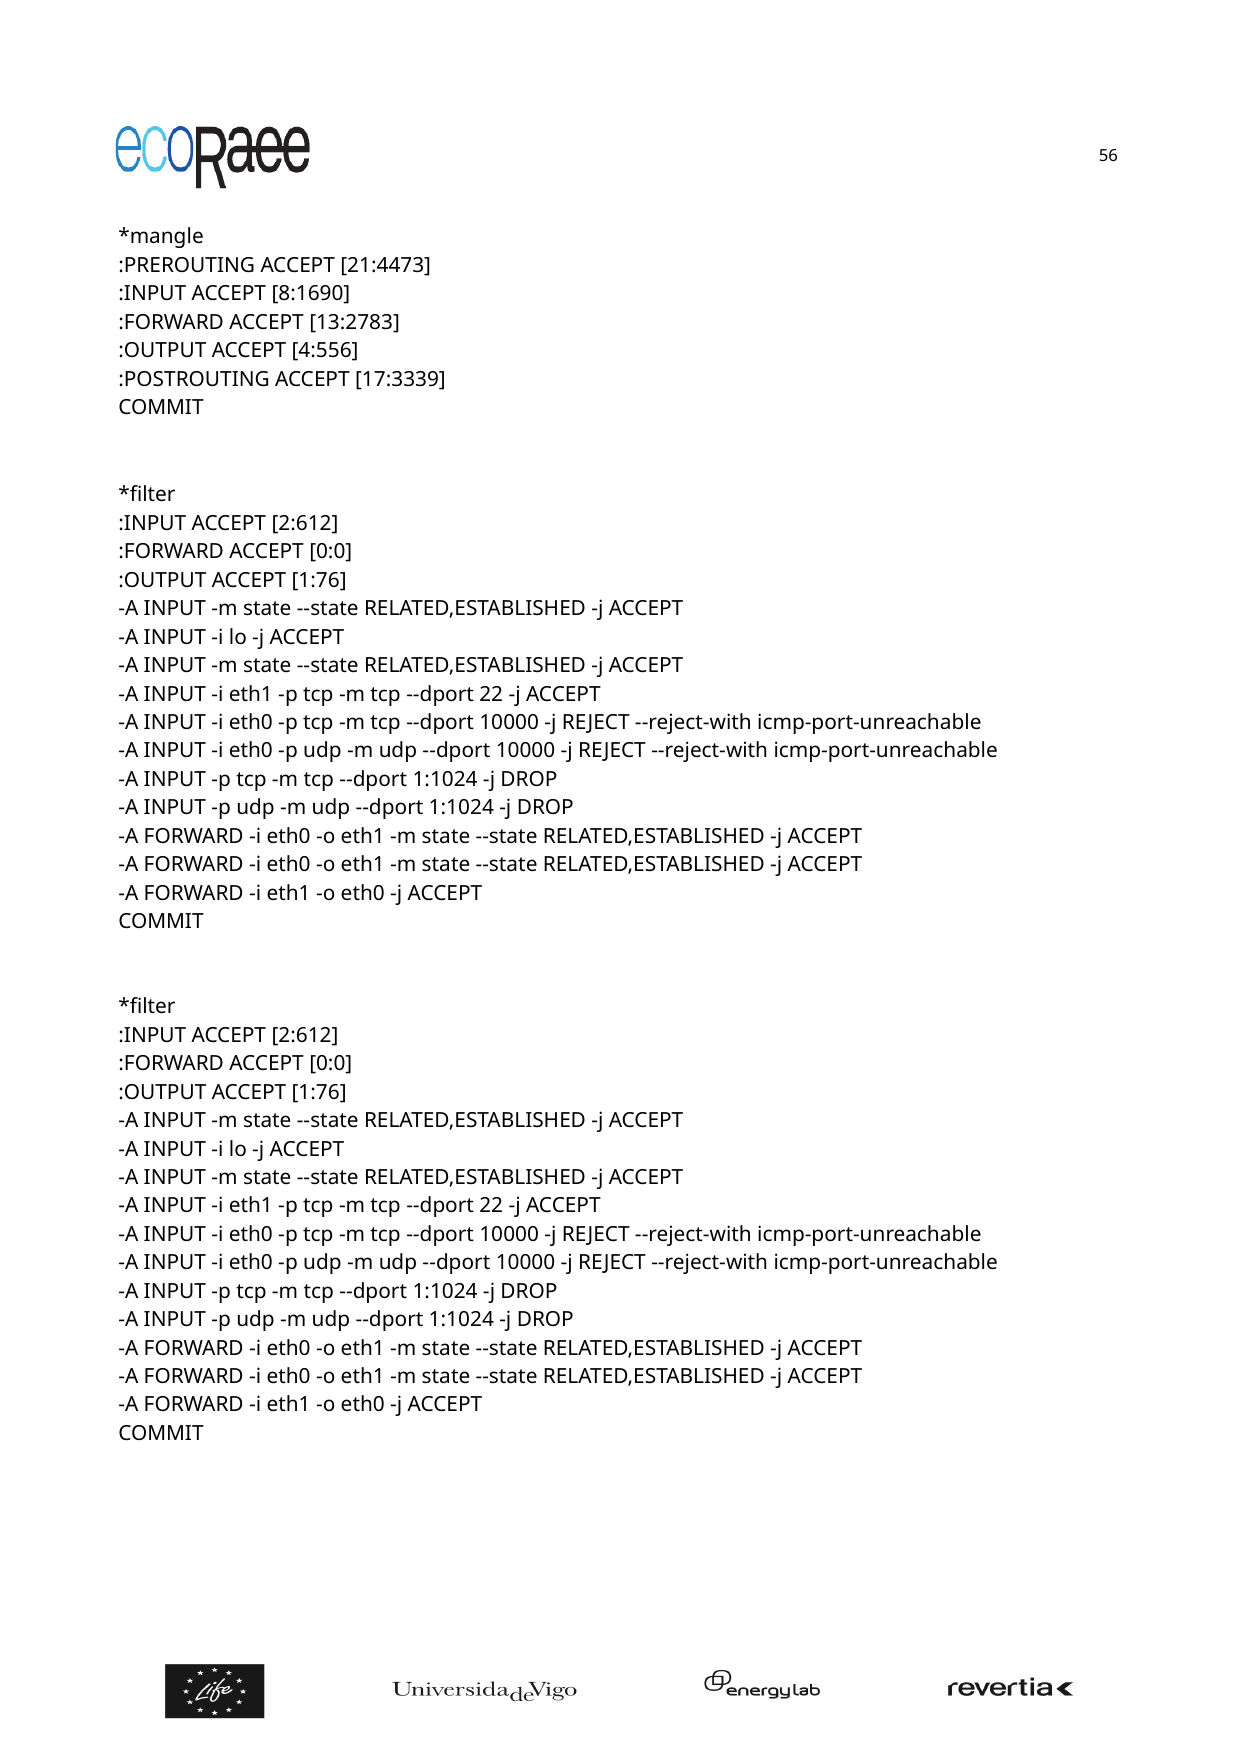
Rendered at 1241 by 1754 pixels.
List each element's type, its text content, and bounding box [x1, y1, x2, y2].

text -A INPUT -m state --state RELATED,ESTABLISHED -j ACCEPT [118, 1162, 1122, 1191]
text :INPUT ACCEPT [2:612] [118, 1020, 1122, 1048]
text -A INPUT -p udp -m udp --dport 1:1024 -j DROP [118, 1304, 1122, 1333]
text -A FORWARD -i eth1 -o eth0 -j ACCEPT [118, 1389, 1122, 1418]
text -A INPUT -m state --state RELATED,ESTABLISHED -j ACCEPT [118, 1105, 1122, 1134]
text :FORWARD ACCEPT [0:0] [118, 1048, 1122, 1077]
text :INPUT ACCEPT [8:1690] [118, 278, 1122, 307]
picture [117, 1574, 1122, 1754]
text -A FORWARD -i eth0 -o eth1 -m state --state RELATED,ESTABLISHED -j ACCEPT [118, 849, 1122, 878]
text -A INPUT -i eth0 -p udp -m udp --dport 10000 -j REJECT --reject-with icmp-port-unreachable [118, 736, 1122, 764]
text -A INPUT -i eth0 -p tcp -m tcp --dport 10000 -j REJECT --reject-with icmp-port-unreachable [118, 707, 1122, 736]
picture [114, 124, 311, 190]
text :OUTPUT ACCEPT [1:76] [118, 1077, 1122, 1105]
text -A INPUT -i lo -j ACCEPT [118, 1134, 1122, 1162]
text :INPUT ACCEPT [2:612] [118, 508, 1122, 536]
text COMMIT [118, 1418, 1122, 1446]
text -A FORWARD -i eth0 -o eth1 -m state --state RELATED,ESTABLISHED -j ACCEPT [118, 821, 1122, 849]
text COMMIT [118, 392, 1122, 421]
text *filter [118, 479, 1122, 508]
text -A INPUT -p udp -m udp --dport 1:1024 -j DROP [118, 792, 1122, 821]
text -A INPUT -m state --state RELATED,ESTABLISHED -j ACCEPT [118, 593, 1122, 622]
text -A INPUT -i eth0 -p udp -m udp --dport 10000 -j REJECT --reject-with icmp-port-unreachable [118, 1247, 1122, 1276]
text -A FORWARD -i eth1 -o eth0 -j ACCEPT [118, 878, 1122, 906]
text :FORWARD ACCEPT [13:2783] [118, 307, 1122, 335]
text :OUTPUT ACCEPT [4:556] [118, 335, 1122, 364]
text -A INPUT -i lo -j ACCEPT [118, 622, 1122, 650]
text *filter [118, 991, 1122, 1020]
text -A INPUT -i eth0 -p tcp -m tcp --dport 10000 -j REJECT --reject-with icmp-port-unreachable [118, 1219, 1122, 1247]
text :OUTPUT ACCEPT [1:76] [118, 565, 1122, 593]
text -A INPUT -i eth1 -p tcp -m tcp --dport 22 -j ACCEPT [118, 1191, 1122, 1219]
text -A FORWARD -i eth0 -o eth1 -m state --state RELATED,ESTABLISHED -j ACCEPT [118, 1361, 1122, 1389]
text -A FORWARD -i eth0 -o eth1 -m state --state RELATED,ESTABLISHED -j ACCEPT [118, 1333, 1122, 1361]
text COMMIT [118, 906, 1122, 934]
text -A INPUT -i eth1 -p tcp -m tcp --dport 22 -j ACCEPT [118, 679, 1122, 707]
text :POSTROUTING ACCEPT [17:3339] [118, 364, 1122, 392]
text -A INPUT -p tcp -m tcp --dport 1:1024 -j DROP [118, 1276, 1122, 1304]
text :PREROUTING ACCEPT [21:4473] [118, 250, 1122, 278]
text -A INPUT -p tcp -m tcp --dport 1:1024 -j DROP [118, 764, 1122, 792]
text -A INPUT -m state --state RELATED,ESTABLISHED -j ACCEPT [118, 650, 1122, 679]
text :FORWARD ACCEPT [0:0] [118, 536, 1122, 565]
text *mangle [118, 221, 1122, 250]
